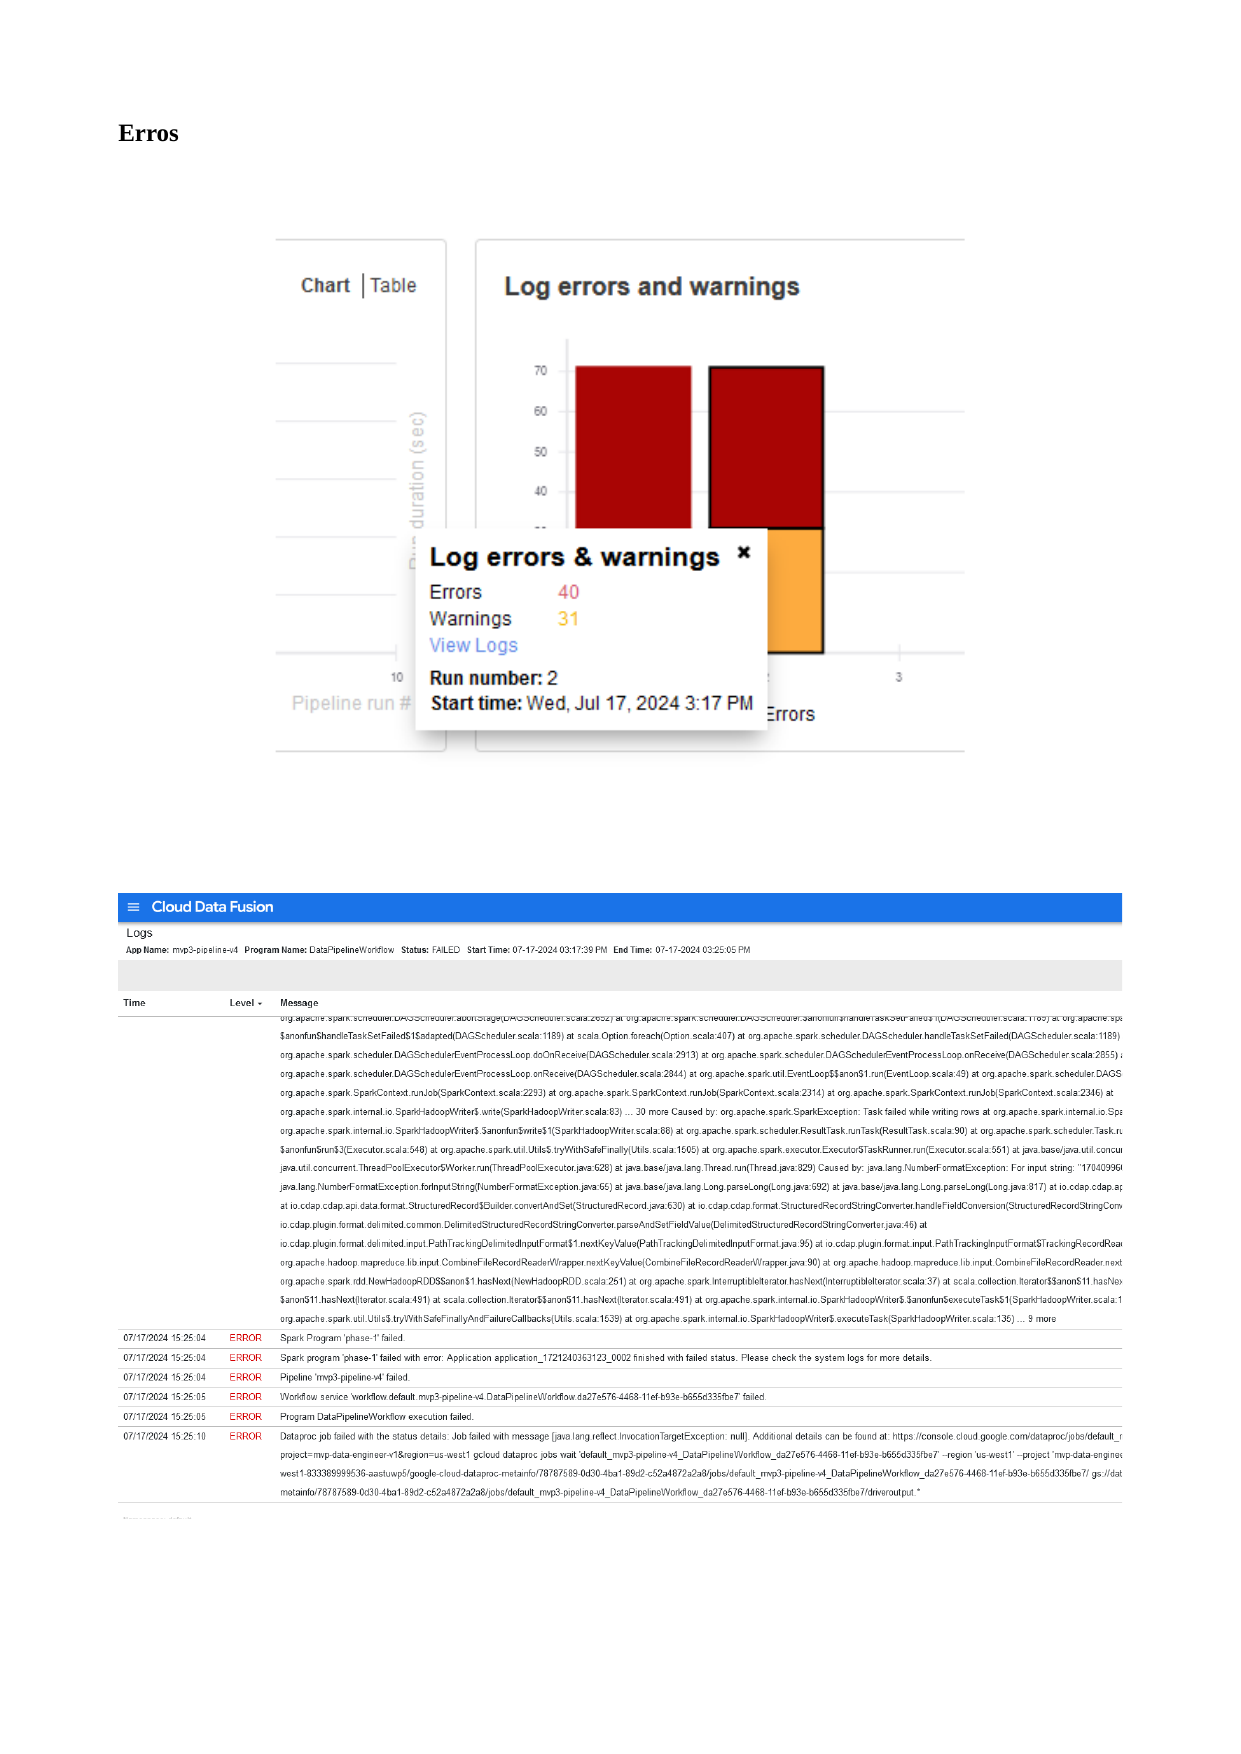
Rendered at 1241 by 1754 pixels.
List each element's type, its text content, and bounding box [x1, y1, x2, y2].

picture [118, 893, 1123, 1519]
text Erros [118, 118, 1122, 147]
picture [275, 175, 965, 779]
